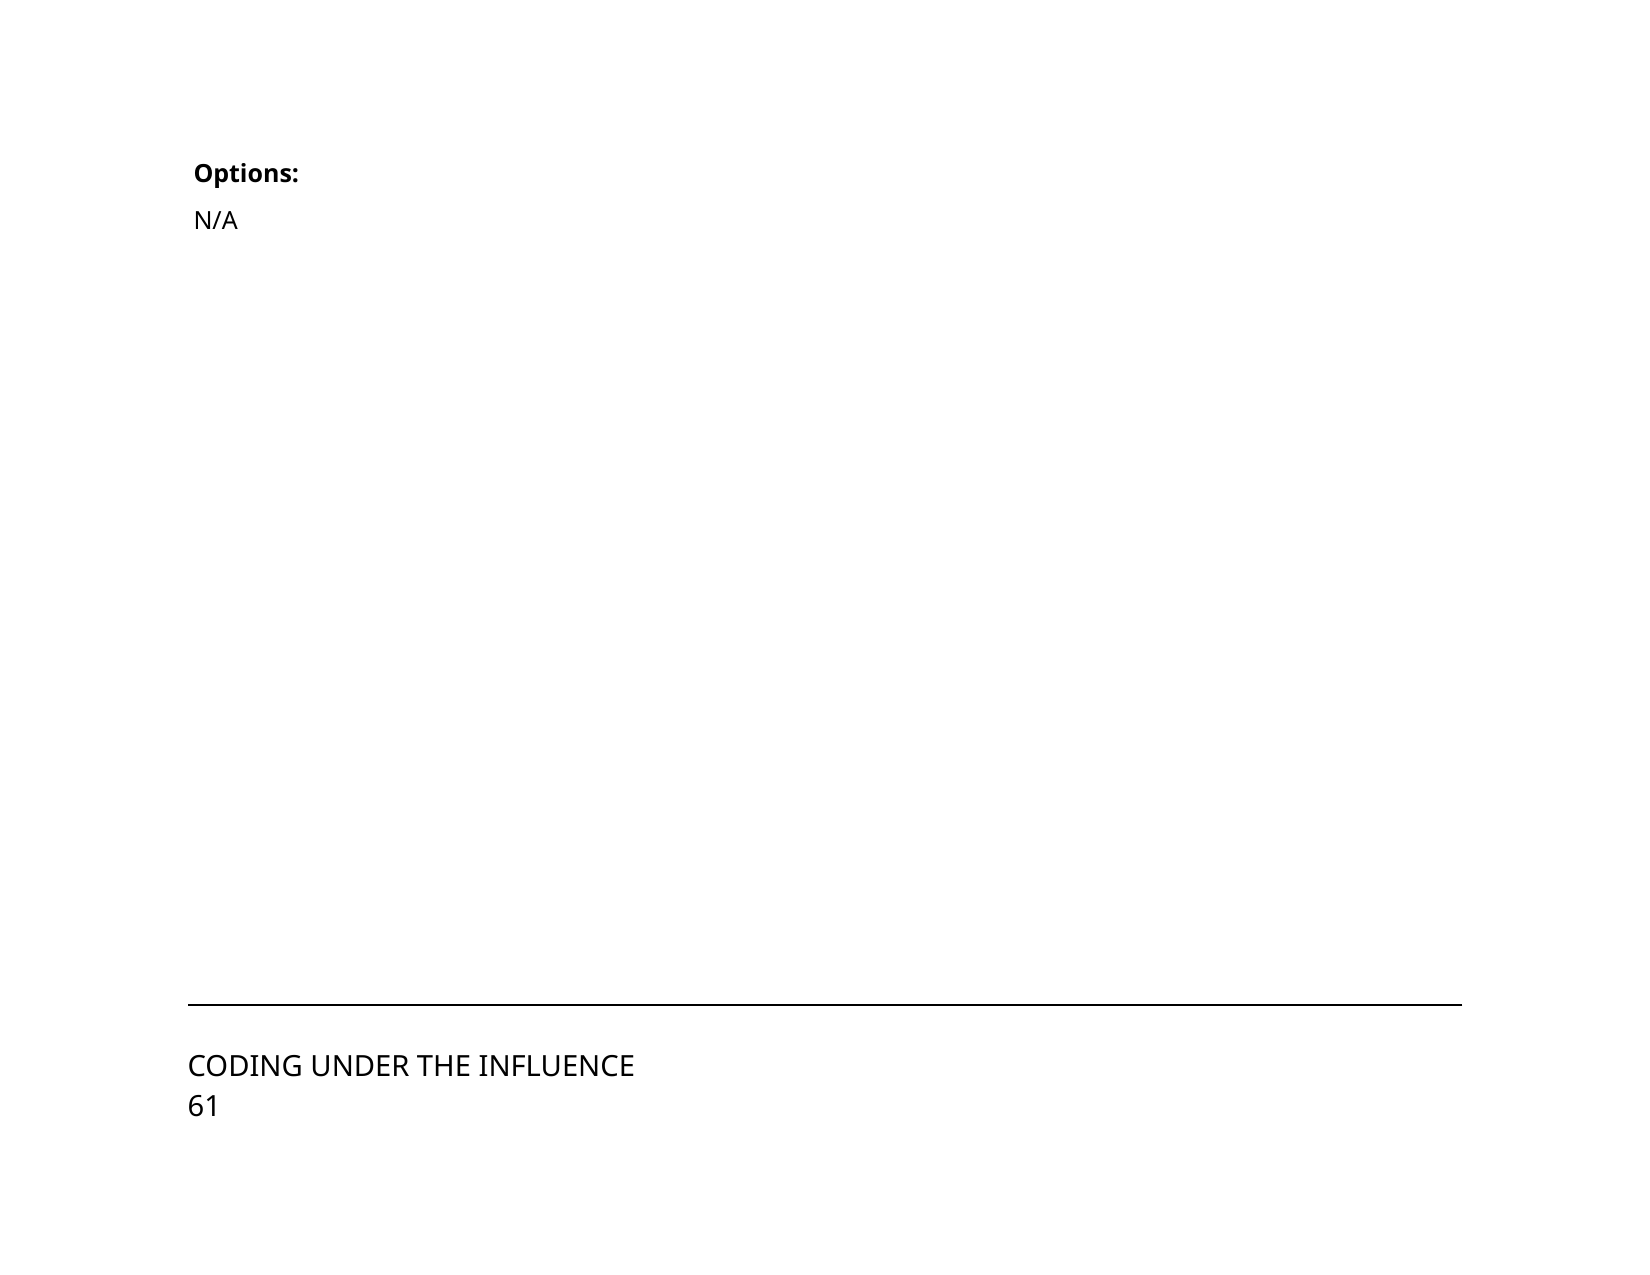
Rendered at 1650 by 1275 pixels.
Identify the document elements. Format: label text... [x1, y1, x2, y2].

table_cell Options: N/A [188, 150, 1462, 254]
